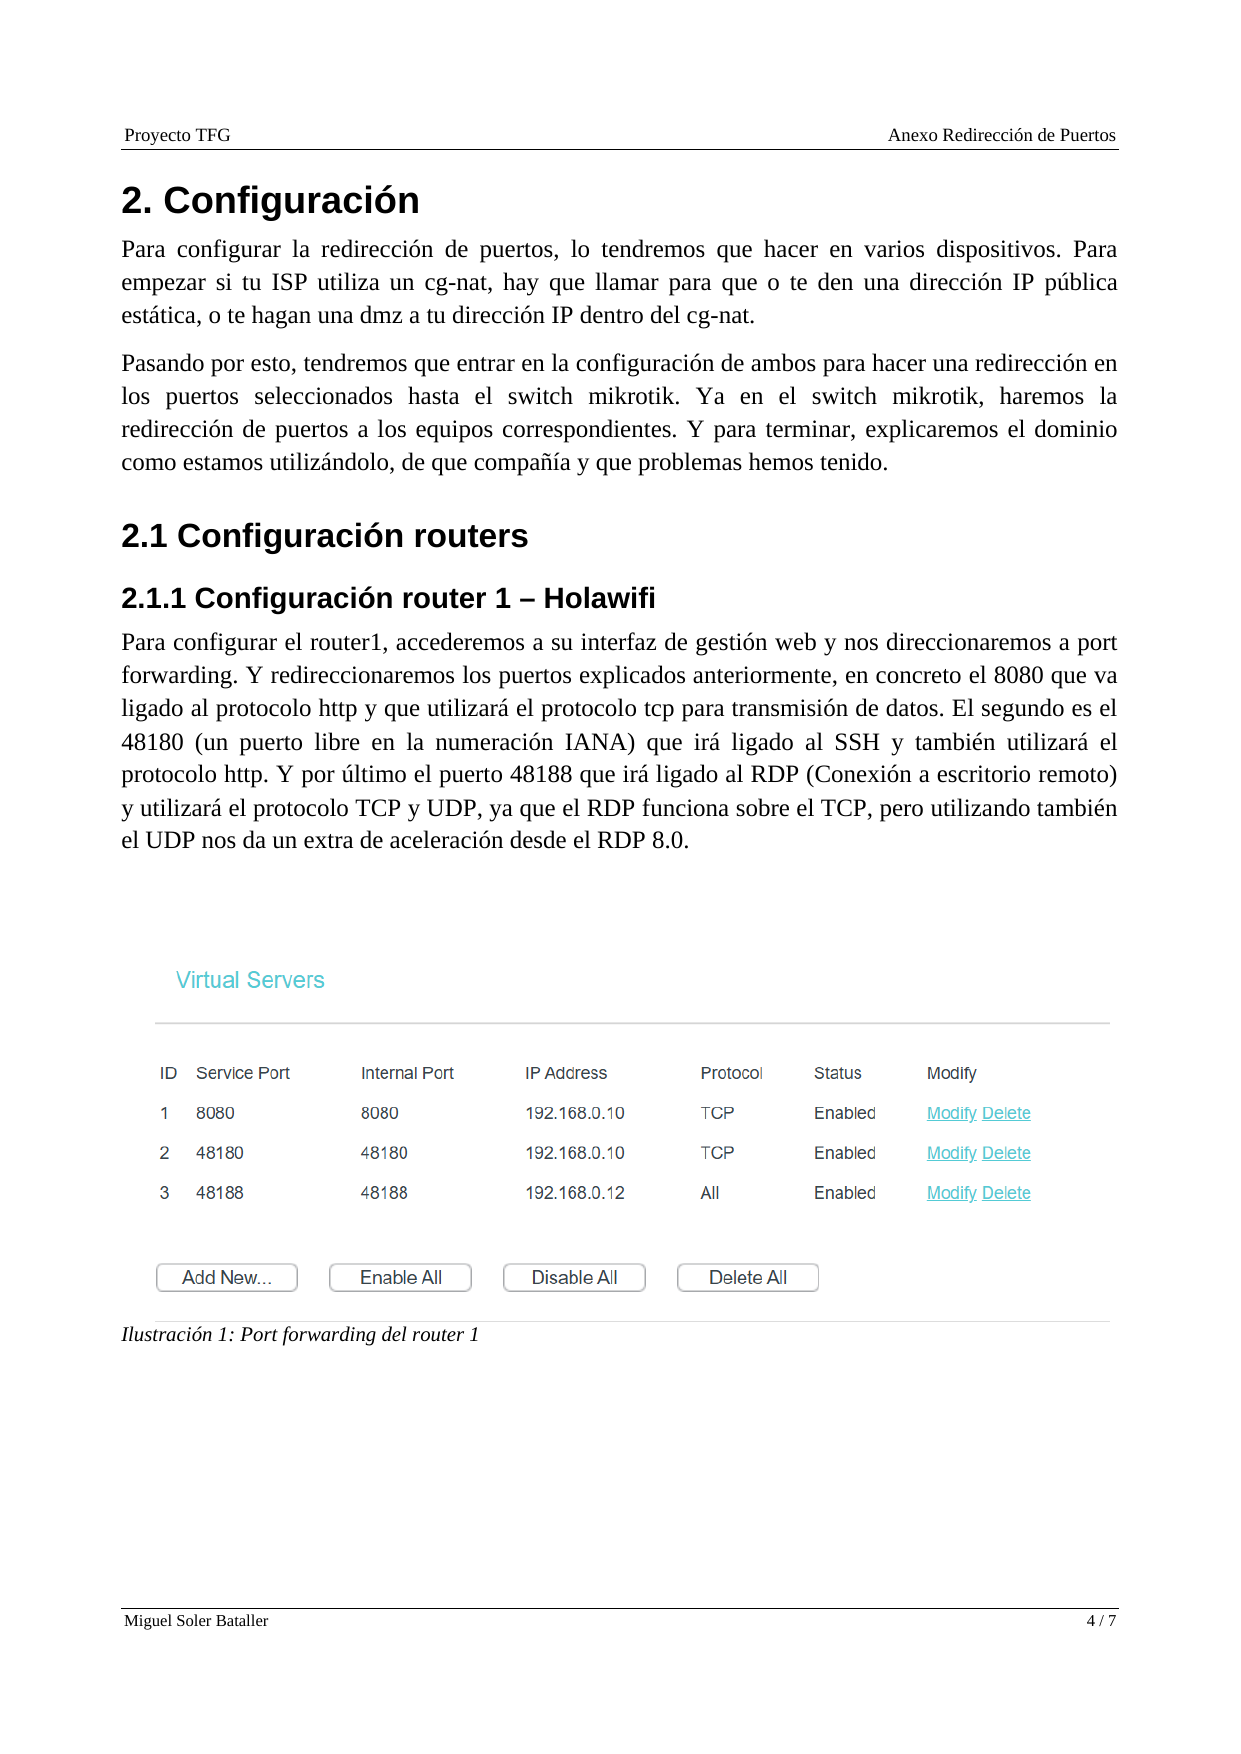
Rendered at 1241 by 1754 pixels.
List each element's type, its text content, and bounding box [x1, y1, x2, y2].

text Pasando por esto, tendremos que entrar en la configuración de ambos para hacer una redirección en los puertos seleccionados hasta el switch mikrotik. Ya en el switch mikrotik, haremos la redirección de puertos a los equipos correspondientes. Y para terminar, explicaremos el dominio como estamos utilizándolo, de que compañía y que problemas hemos tenido. [121, 348, 1119, 476]
subtitle 2.1.1 Configuración router 1 – Holawifi [121, 581, 1119, 615]
text Para configurar el router1, accederemos a su interfaz de gestión web y nos direccionaremos a port forwarding. Y redireccionaremos los puertos explicados anteriormente, en concreto el 8080 que va ligado al protocolo http y que utilizará el protocolo tcp para transmisión de datos. El segundo es el 48180 (un puerto libre en la numeración IANA) que irá ligado al SSH y también utilizará el protocolo http. Y por último el puerto 48188 que irá ligado al RDP (Conexión a escritorio remoto) y utilizará el protocolo TCP y UDP, ya que el RDP funciona sobre el TCP, pero utilizando también el UDP nos da un extra de aceleración desde el RDP 8.0. [121, 627, 1119, 854]
text Para configurar la redirección de puertos, lo tendremos que hacer en varios dispositivos. Para empezar si tu ISP utiliza un cg-nat, hay que llamar para que o te den una dirección IP pública estática, o te hagan una dmz a tu dirección IP dentro del cg-nat. [121, 234, 1119, 329]
text Ilustración 1: Port forwarding del router 1 [121, 1322, 1119, 1346]
subtitle 2.1 Configuración routers [121, 516, 1119, 554]
picture [121, 951, 1120, 1322]
subtitle 2. Configuración [121, 178, 1119, 222]
